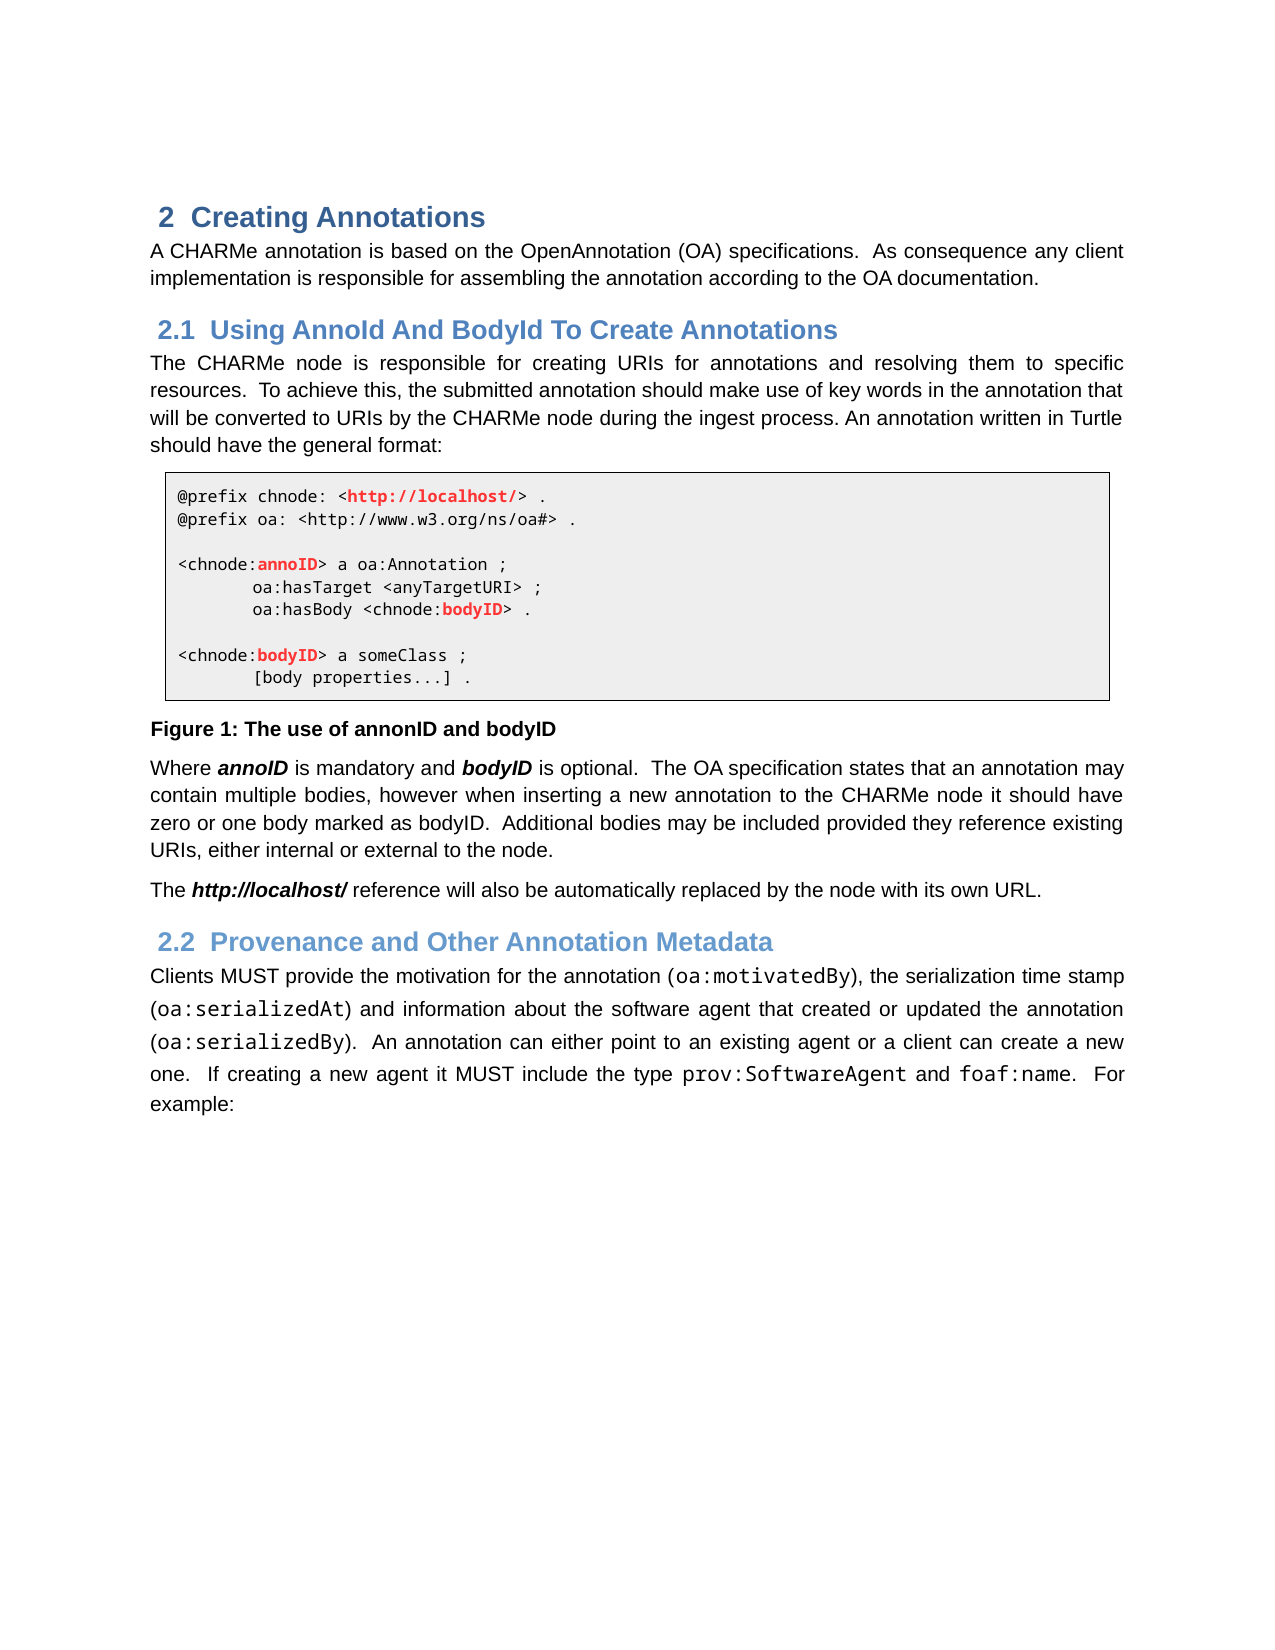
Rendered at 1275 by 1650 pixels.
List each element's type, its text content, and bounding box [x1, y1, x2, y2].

subtitle Creating Annotations [150, 200, 1125, 233]
subtitle Provenance and Other Annotation Metadata [150, 926, 1125, 957]
text <chnode:annoID> a oa:Annotation ; [177, 552, 1098, 575]
text <chnode:bodyID> a someClass ; [177, 643, 1098, 666]
text oa:hasTarget <anyTargetURI> ; [177, 575, 1098, 598]
text Clients MUST provide the motivation for the annotation (oa:motivatedBy), the serialization time stamp (oa:serializedAt) and information about the software agent that created or updated the annotation (oa:serializedBy). An annotation can either point to an existing agent or a client can create a new one. If creating a new agent it MUST include the type prov:SoftwareAgent and foaf:name. For example: [150, 962, 1125, 1115]
text The http://localhost/ reference will also be automatically replaced by the node with its own URL. [150, 877, 1125, 901]
text @prefix chnode: <http://localhost/> . [177, 484, 1098, 507]
text Where annoID is mandatory and bodyID is optional. The OA specification states that an annotation may contain multiple bodies, however when inserting a new annotation to the CHARMe node it should have zero or one body marked as bodyID. Additional bodies may be included provided they reference existing URIs, either internal or external to the node. [150, 740, 1125, 862]
text A CHARMe annotation is based on the OpenAnnotation (OA) specifications. As consequence any client implementation is responsible for assembling the annotation according to the OA documentation. [150, 238, 1125, 290]
subtitle Using annoId and bodyId to Create Annotations [150, 314, 1125, 346]
text The CHARMe node is responsible for creating URIs for annotations and resolving them to specific resources. To achieve this, the submitted annotation should make use of key words in the annotation that will be converted to URIs by the CHARMe node during the ingest process. An annotation written in Turtle should have the general format: [150, 350, 1125, 457]
text @prefix oa: <http://www.w3.org/ns/oa#> . [177, 507, 1098, 530]
text oa:hasBody <chnode:bodyID> . [177, 598, 1098, 621]
text [body properties...] . [177, 666, 1098, 689]
text Figure 1: The use of annonID and bodyID [150, 484, 1125, 740]
